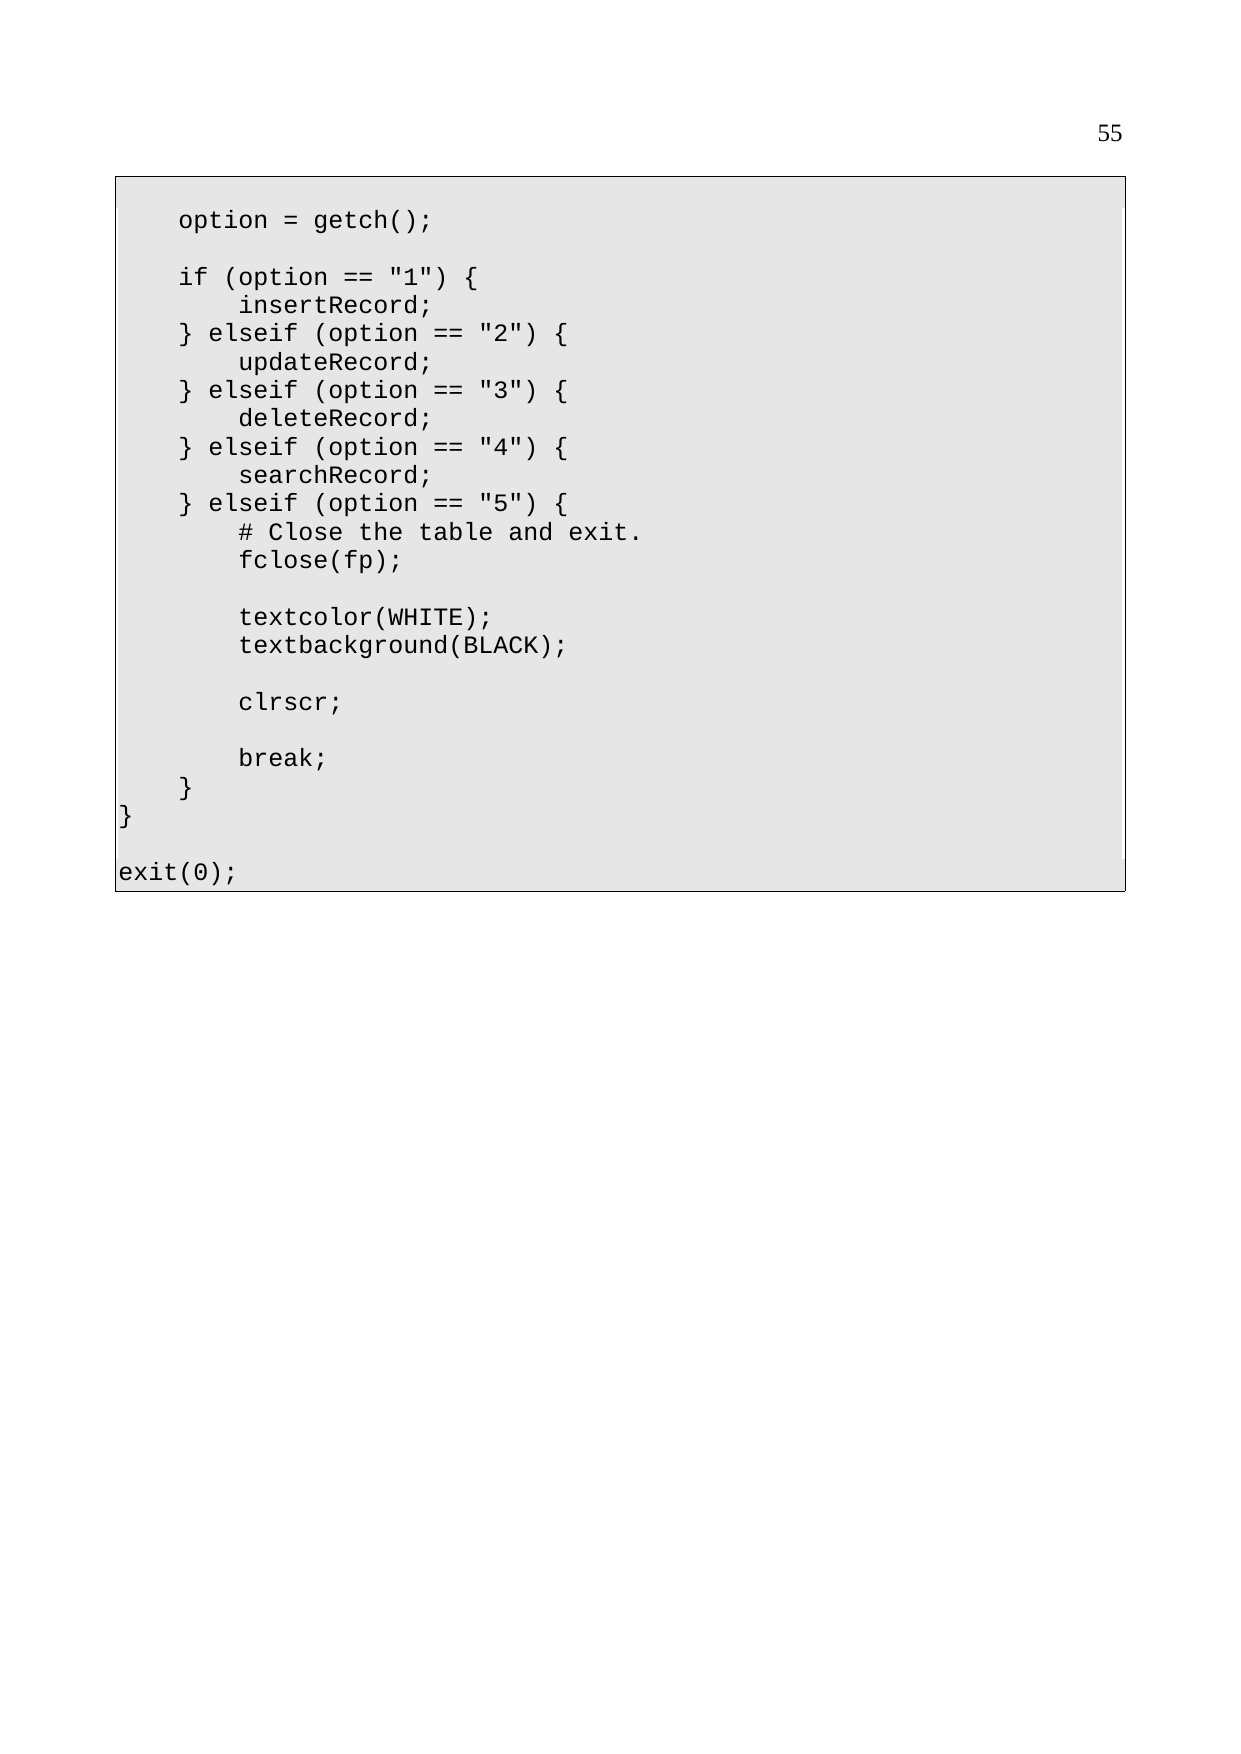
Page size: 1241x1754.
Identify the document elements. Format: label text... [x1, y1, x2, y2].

text } elseif (option == "5") { [118, 491, 1122, 519]
text insertRecord; [118, 293, 1122, 321]
text searchRecord; [118, 463, 1122, 491]
text clrscr; [118, 689, 1122, 718]
text } [118, 803, 1122, 831]
text fclose(fp); [118, 548, 1122, 576]
text textbackground(BLACK); [118, 633, 1122, 661]
text } [118, 774, 1122, 803]
text updateRecord; [118, 349, 1122, 378]
text deleteRecord; [118, 406, 1122, 434]
text break; [118, 746, 1122, 774]
text # Close the table and exit. [118, 519, 1122, 548]
text } elseif (option == "3") { [118, 378, 1122, 406]
text if (option == "1") { [118, 264, 1122, 293]
text textcolor(WHITE); [118, 604, 1122, 633]
text } elseif (option == "4") { [118, 434, 1122, 463]
text option = getch(); [118, 208, 1122, 236]
text exit(0); [116, 856, 1125, 891]
text } elseif (option == "2") { [118, 321, 1122, 349]
